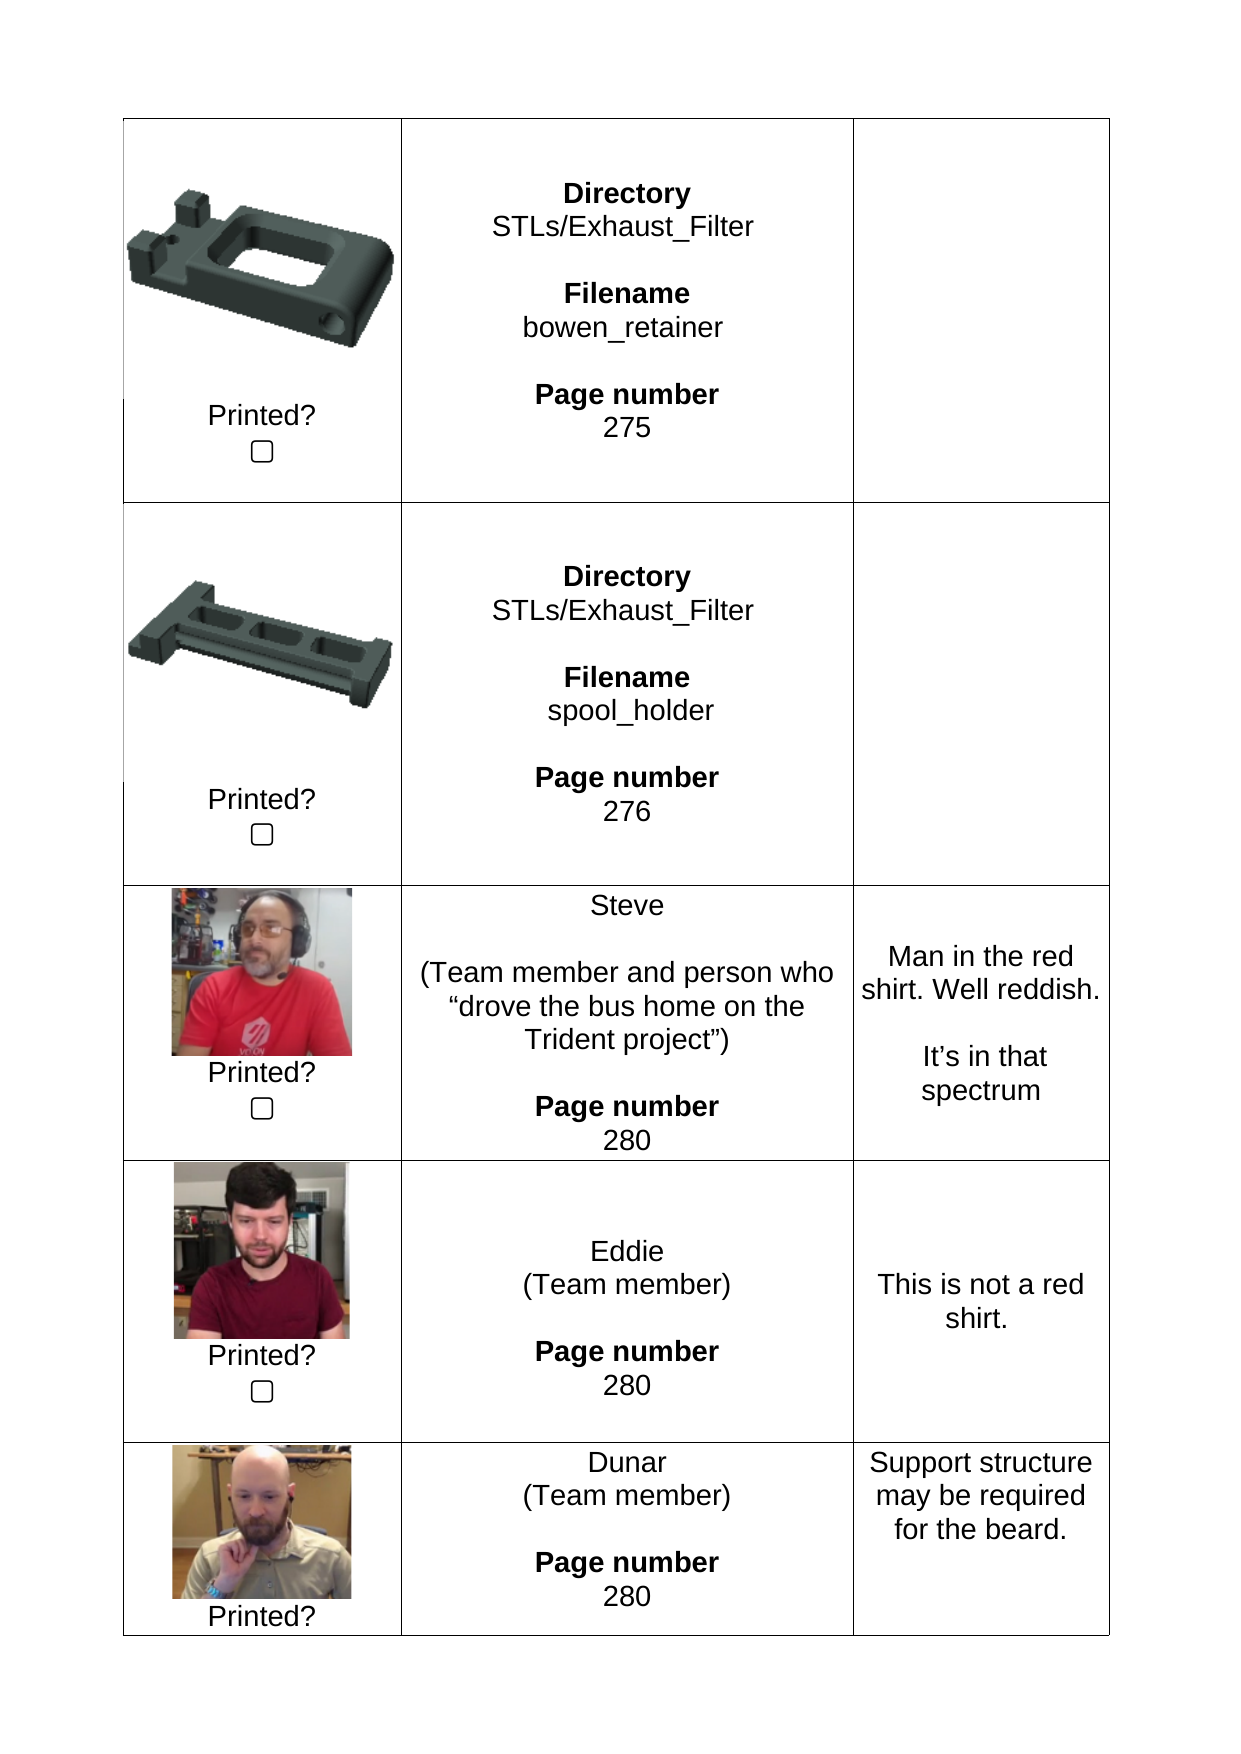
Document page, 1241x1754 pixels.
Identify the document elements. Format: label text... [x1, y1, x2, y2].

picture [173, 1162, 350, 1339]
table_cell Printed? ▢ [124, 1161, 401, 1442]
table_cell Eddie (Team member) Page number 280 [402, 1161, 853, 1442]
table_cell Man in the red shirt. Well reddish. It’s in that spectrum [854, 886, 1109, 1159]
picture [123, 121, 401, 399]
table_cell Directory STLs/Exhaust_Filter Filename spool_holder Page number 276 [402, 503, 853, 885]
table_cell Printed? [124, 1443, 401, 1635]
picture [172, 1445, 352, 1599]
table_cell Steve (Team member and person who “drove the bus home on the Trident project”) Page number 280 [402, 886, 853, 1159]
table_cell Printed? ▢ [124, 886, 401, 1159]
table_cell [854, 119, 1109, 502]
table_cell Support structure may be required for the beard. [854, 1443, 1109, 1635]
table_cell Printed? ▢ [124, 782, 401, 885]
table_cell Printed? ▢ [124, 399, 401, 502]
picture [171, 888, 353, 1056]
table_cell Dunar (Team member) Page number 280 [402, 1443, 853, 1635]
table_cell This is not a red shirt. [854, 1161, 1109, 1442]
table_cell [854, 503, 1109, 885]
picture [123, 504, 401, 782]
table_cell Directory STLs/Exhaust_Filter Filename bowen_retainer Page number 275 [402, 119, 853, 502]
